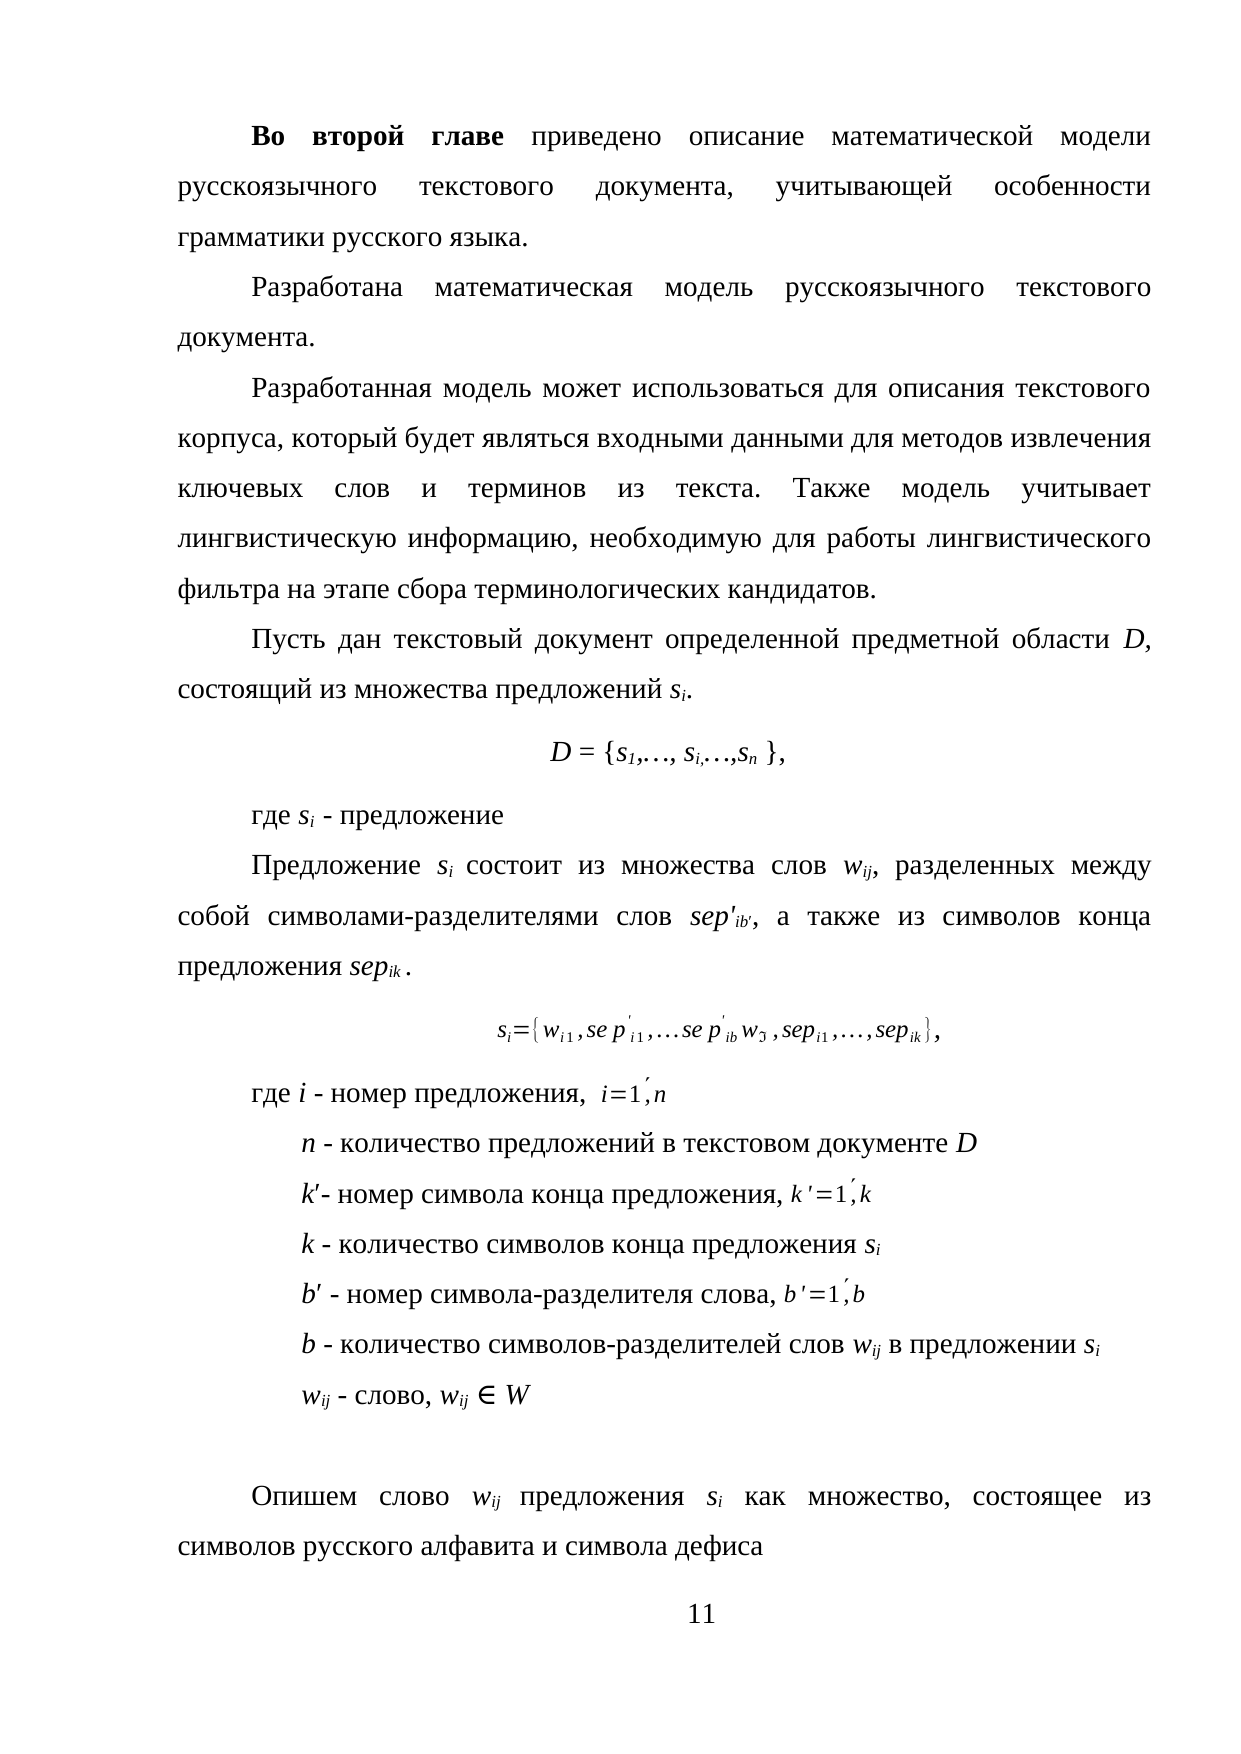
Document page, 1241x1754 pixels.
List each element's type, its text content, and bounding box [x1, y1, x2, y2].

text D = {s1,…, si,…,sn }, [177, 734, 1152, 768]
text b - количество символов-разделителей слов wij в предложении si [254, 1327, 1152, 1360]
text b′ - номер символа-разделителя слова, [254, 1276, 1152, 1310]
text Пусть дан текстовый документ определенной предметной области D, состоящий из множества предложений si. [177, 621, 1152, 705]
text Предложение si состоит из множества слов wij, разделенных между собой символами-разделителями слов sep'ib′, а также из символов конца предложения sepik . [177, 847, 1152, 982]
text n - количество предложений в текстовом документе D [254, 1125, 1152, 1159]
text где si - предложение [177, 797, 1152, 831]
text Опишем слово wij предложения si как множество, состоящее из символов русского алфавита и символа дефиса [177, 1478, 1152, 1561]
subtitle Разработана математическая модель русскоязычного текстового документа. [177, 269, 1152, 353]
text , [177, 1011, 1152, 1046]
text где i - номер предложения, [177, 1075, 1152, 1109]
text k′- номер символа конца предложения, [254, 1176, 1152, 1209]
text wij - слово, wij ∈ W [254, 1377, 1152, 1411]
text k - количество символов конца предложения si [254, 1226, 1152, 1259]
subtitle Во второй главе приведено описание математической модели русскоязычного текстового документа, учитывающей особенности грамматики русского языка. [177, 118, 1152, 252]
subtitle Разработанная модель может использоваться для описания текстового корпуса, который будет являться входными данными для методов извлечения ключевых слов и терминов из текста. Также модель учитывает лингвистическую информацию, необходимую для работы лингвистического фильтра на этапе сбора терминологических кандидатов. [177, 370, 1152, 604]
